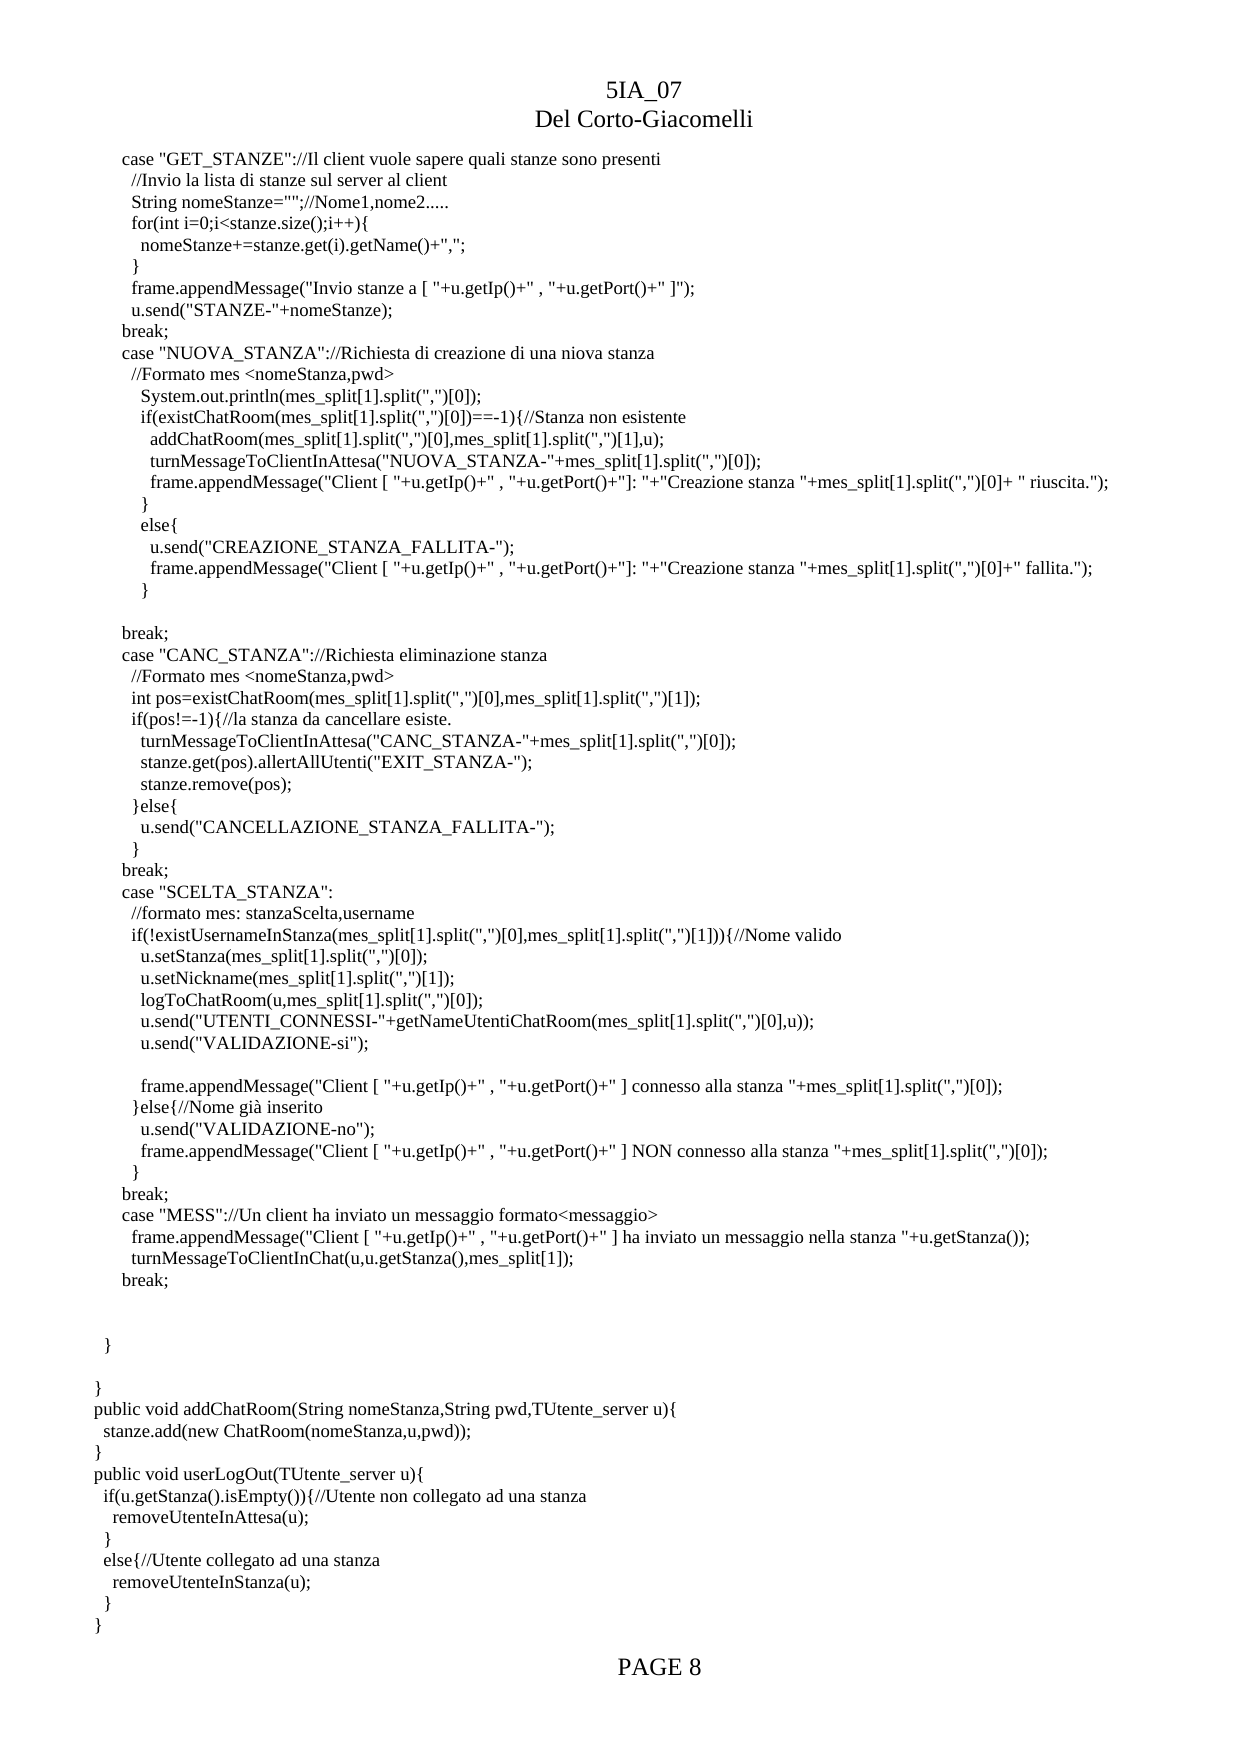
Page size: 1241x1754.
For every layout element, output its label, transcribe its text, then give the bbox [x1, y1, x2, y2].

text u.send("VALIDAZIONE-si"); [75, 1032, 1162, 1053]
text }else{//Nome già inserito [75, 1096, 1162, 1118]
text case "SCELTA_STANZA": [75, 881, 1162, 902]
text } [75, 1377, 1162, 1398]
text frame.appendMessage("Client [ "+u.getIp()+" , "+u.getPort()+" ] connesso alla stanza "+mes_split[1].split(",")[0]); [75, 1075, 1162, 1096]
text }else{ [75, 794, 1162, 816]
text break; [75, 320, 1162, 342]
text frame.appendMessage("Client [ "+u.getIp()+" , "+u.getPort()+"]: "+"Creazione stanza "+mes_split[1].split(",")[0]+ " riuscita."); [75, 471, 1162, 493]
text } [75, 493, 1162, 514]
text else{//Utente collegato ad una stanza [75, 1549, 1162, 1571]
text public void addChatRoom(String nomeStanza,String pwd,TUtente_server u){ [75, 1398, 1162, 1420]
text u.send("CANCELLAZIONE_STANZA_FALLITA-"); [75, 816, 1162, 838]
text turnMessageToClientInAttesa("CANC_STANZA-"+mes_split[1].split(",")[0]); [75, 730, 1162, 751]
text u.setStanza(mes_split[1].split(",")[0]); [75, 945, 1162, 967]
text int pos=existChatRoom(mes_split[1].split(",")[0],mes_split[1].split(",")[1]); [75, 687, 1162, 708]
text public void userLogOut(TUtente_server u){ [75, 1463, 1162, 1484]
text stanze.add(new ChatRoom(nomeStanza,u,pwd)); [75, 1420, 1162, 1441]
text //Invio la lista di stanze sul server al client [75, 169, 1162, 191]
text System.out.println(mes_split[1].split(",")[0]); [75, 385, 1162, 406]
text if(pos!=-1){//la stanza da cancellare esiste. [75, 708, 1162, 730]
text removeUtenteInAttesa(u); [75, 1506, 1162, 1528]
text } [75, 1161, 1162, 1183]
text //Formato mes <nomeStanza,pwd> [75, 363, 1162, 385]
text removeUtenteInStanza(u); [75, 1571, 1162, 1592]
text frame.appendMessage("Client [ "+u.getIp()+" , "+u.getPort()+" ] ha inviato un messaggio nella stanza "+u.getStanza()); [75, 1226, 1162, 1247]
text for(int i=0;i<stanze.size();i++){ [75, 212, 1162, 234]
text u.send("CREAZIONE_STANZA_FALLITA-"); [75, 536, 1162, 557]
text nomeStanze+=stanze.get(i).getName()+","; [75, 234, 1162, 255]
text turnMessageToClientInAttesa("NUOVA_STANZA-"+mes_split[1].split(",")[0]); [75, 449, 1162, 471]
text String nomeStanze="";//Nome1,nome2..... [75, 191, 1162, 212]
text break; [75, 622, 1162, 643]
text case "CANC_STANZA"://Richiesta eliminazione stanza [75, 643, 1162, 665]
text //formato mes: stanzaScelta,username [75, 902, 1162, 924]
text u.setNickname(mes_split[1].split(",")[1]); [75, 967, 1162, 988]
text } [75, 1592, 1162, 1614]
text u.send("STANZE-"+nomeStanze); [75, 298, 1162, 320]
text break; [75, 1183, 1162, 1204]
text } [75, 1614, 1162, 1635]
text frame.appendMessage("Invio stanze a [ "+u.getIp()+" , "+u.getPort()+" ]"); [75, 277, 1162, 298]
text case "NUOVA_STANZA"://Richiesta di creazione di una niova stanza [75, 342, 1162, 363]
text //Formato mes <nomeStanza,pwd> [75, 665, 1162, 687]
text case "MESS"://Un client ha inviato un messaggio formato<messaggio> [75, 1204, 1162, 1226]
text logToChatRoom(u,mes_split[1].split(",")[0]); [75, 988, 1162, 1010]
text case "GET_STANZE"://Il client vuole sapere quali stanze sono presenti [75, 148, 1162, 169]
text } [75, 255, 1162, 277]
text } [75, 1528, 1162, 1549]
text u.send("VALIDAZIONE-no"); [75, 1118, 1162, 1139]
text addChatRoom(mes_split[1].split(",")[0],mes_split[1].split(",")[1],u); [75, 428, 1162, 449]
text frame.appendMessage("Client [ "+u.getIp()+" , "+u.getPort()+" ] NON connesso alla stanza "+mes_split[1].split(",")[0]); [75, 1139, 1162, 1161]
text if(u.getStanza().isEmpty()){//Utente non collegato ad una stanza [75, 1484, 1162, 1506]
text if(!existUsernameInStanza(mes_split[1].split(",")[0],mes_split[1].split(",")[1])){//Nome valido [75, 924, 1162, 945]
text } [75, 1333, 1162, 1355]
text break; [75, 1269, 1162, 1290]
text turnMessageToClientInChat(u,u.getStanza(),mes_split[1]); [75, 1247, 1162, 1269]
text stanze.remove(pos); [75, 773, 1162, 794]
text break; [75, 859, 1162, 881]
text else{ [75, 514, 1162, 536]
text if(existChatRoom(mes_split[1].split(",")[0])==-1){//Stanza non esistente [75, 406, 1162, 428]
text } [75, 1441, 1162, 1463]
text stanze.get(pos).allertAllUtenti("EXIT_STANZA-"); [75, 751, 1162, 773]
text frame.appendMessage("Client [ "+u.getIp()+" , "+u.getPort()+"]: "+"Creazione stanza "+mes_split[1].split(",")[0]+" fallita."); [75, 557, 1162, 579]
text } [75, 579, 1162, 600]
text } [75, 838, 1162, 859]
text u.send("UTENTI_CONNESSI-"+getNameUtentiChatRoom(mes_split[1].split(",")[0],u)); [75, 1010, 1162, 1032]
